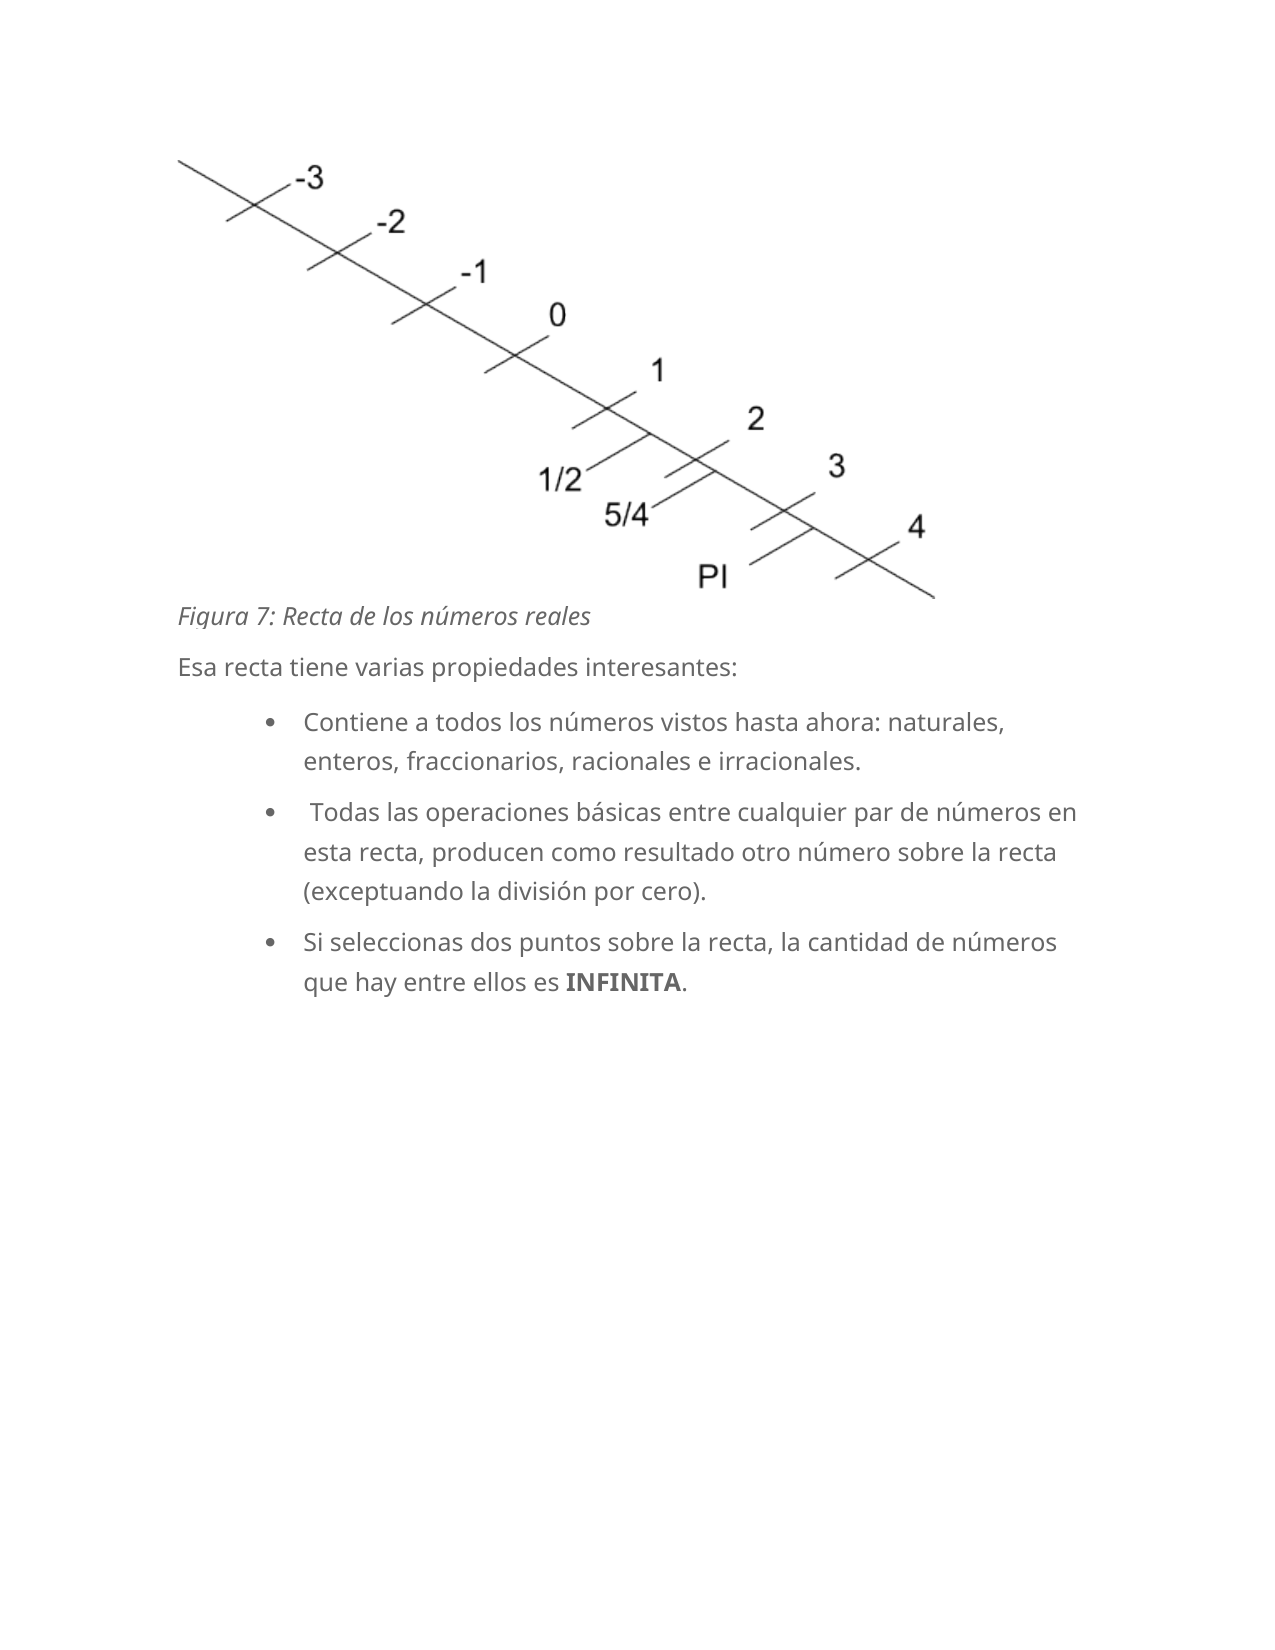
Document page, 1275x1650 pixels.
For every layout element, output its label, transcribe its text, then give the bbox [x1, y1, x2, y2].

list Todas las operaciones básicas entre cualquier par de números en esta recta, producen como resultado otro número sobre la recta (exceptuando la división por cero). [266, 795, 1098, 907]
text Esa recta tiene varias propiedades interesantes: [177, 649, 1098, 683]
text Figura 7: Recta de los números reales [177, 599, 935, 628]
list Si seleccionas dos puntos sobre la recta, la cantidad de números que hay entre ellos es INFINITA. [266, 925, 1098, 998]
picture [177, 160, 936, 599]
list Contiene a todos los números vistos hasta ahora: naturales, enteros, fraccionarios, racionales e irracionales. [266, 704, 1098, 777]
